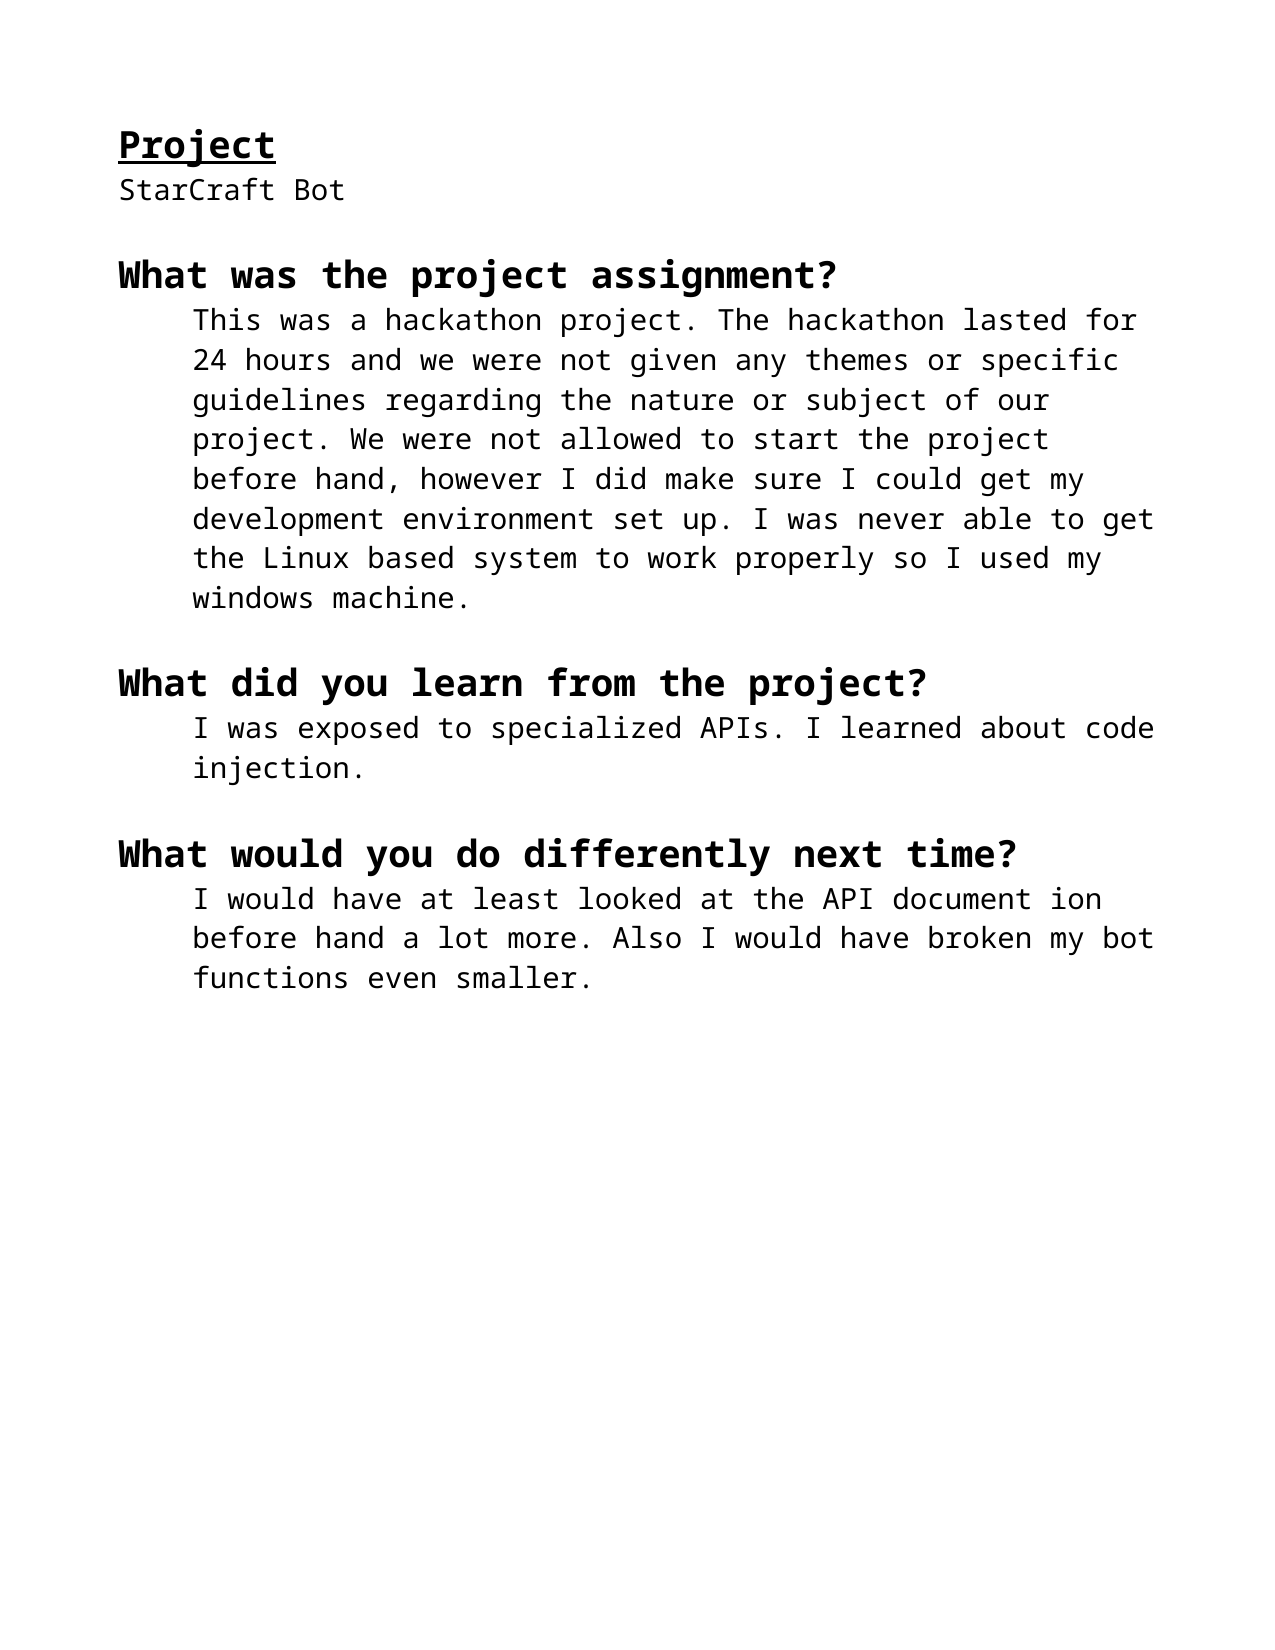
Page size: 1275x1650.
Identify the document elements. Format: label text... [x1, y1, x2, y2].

text StarCraft Bot [118, 169, 1157, 209]
text What did you learn from the project? [118, 657, 1157, 708]
text This was a hackathon project. The hackathon lasted for 24 hours and we were not given any themes or specific guidelines regarding the nature or subject of our project. We were not allowed to start the project before hand, however I did make sure I could get my development environment set up. I was never able to get the Linux based system to work properly so I used my windows machine. [192, 299, 1157, 617]
text I would have at least looked at the API document ion before hand a lot more. Also I would have broken my bot functions even smaller. [192, 878, 1157, 997]
text What would you do differently next time? [118, 827, 1157, 878]
text What was the project assignment? [118, 248, 1157, 299]
text Project [118, 118, 1157, 169]
text I was exposed to specialized APIs. I learned about code injection. [192, 708, 1157, 787]
